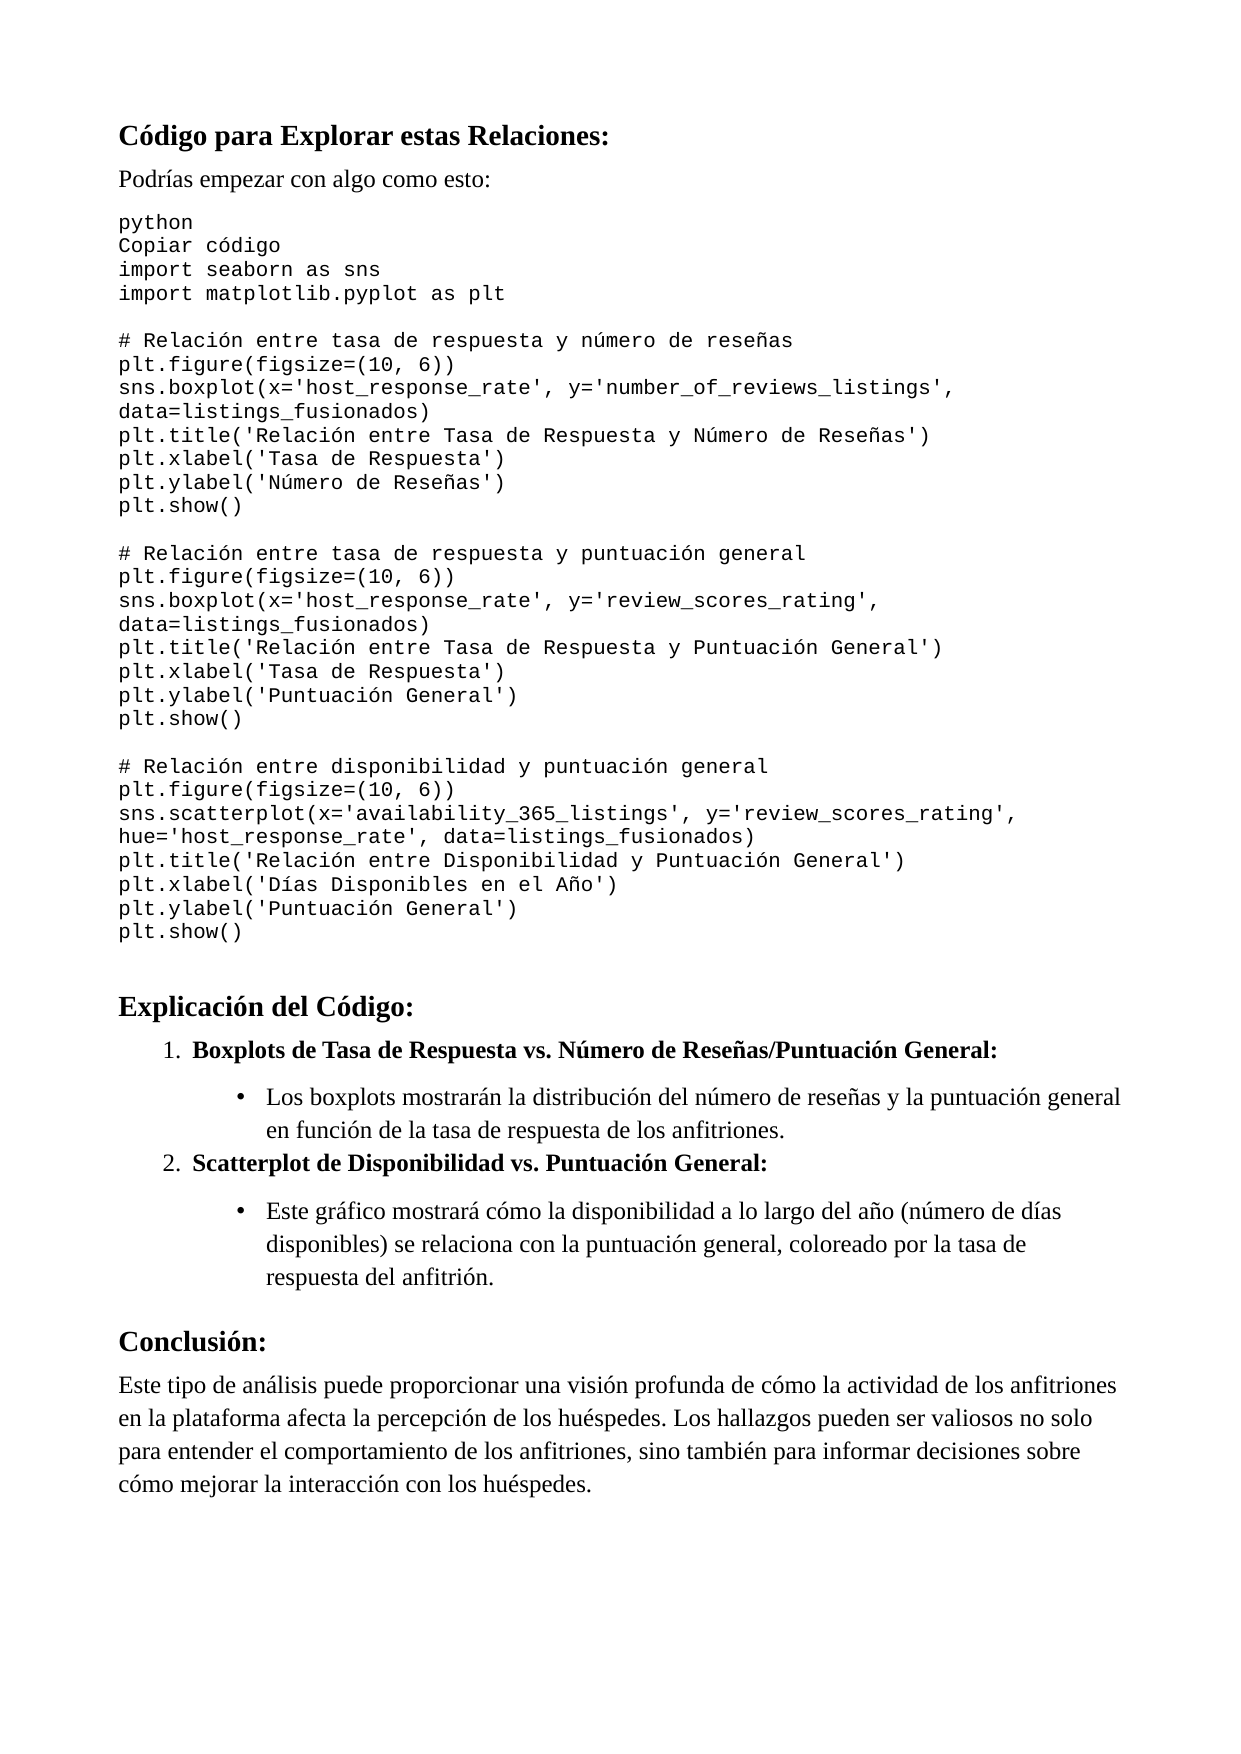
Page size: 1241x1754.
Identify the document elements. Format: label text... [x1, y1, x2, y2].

text plt.title('Relación entre Tasa de Respuesta y Número de Reseñas') [118, 424, 1122, 448]
text Copiar código [118, 235, 1122, 259]
text plt.figure(figsize=(10, 6)) [118, 566, 1122, 590]
list Scatterplot de Disponibilidad vs. Puntuación General: [162, 1148, 1122, 1177]
text sns.boxplot(x='host_response_rate', y='review_scores_rating', data=listings_fusionados) [118, 590, 1122, 637]
subtitle Código para Explorar estas Relaciones: [118, 118, 1122, 152]
text sns.boxplot(x='host_response_rate', y='number_of_reviews_listings', data=listings_fusionados) [118, 377, 1122, 424]
subtitle Conclusión: [118, 1324, 1122, 1358]
text import seaborn as sns [118, 259, 1122, 283]
text plt.ylabel('Puntuación General') [118, 685, 1122, 708]
text plt.title('Relación entre Tasa de Respuesta y Puntuación General') [118, 637, 1122, 661]
text plt.ylabel('Puntuación General') [118, 897, 1122, 921]
text Este tipo de análisis puede proporcionar una visión profunda de cómo la actividad de los anfitriones en la plataforma afecta la percepción de los huéspedes. Los hallazgos pueden ser valiosos no solo para entender el comportamiento de los anfitriones, sino también para informar decisiones sobre cómo mejorar la interacción con los huéspedes. [118, 1370, 1122, 1498]
text plt.show() [118, 708, 1122, 732]
text plt.figure(figsize=(10, 6)) [118, 354, 1122, 377]
text plt.xlabel('Tasa de Respuesta') [118, 661, 1122, 685]
text plt.xlabel('Tasa de Respuesta') [118, 448, 1122, 472]
list Boxplots de Tasa de Respuesta vs. Número de Reseñas/Puntuación General: [162, 1035, 1122, 1064]
list Este gráfico mostrará cómo la disponibilidad a lo largo del año (número de días disponibles) se relaciona con la puntuación general, coloreado por la tasa de respuesta del anfitrión. [236, 1196, 1122, 1291]
text plt.show() [118, 496, 1122, 519]
subtitle Explicación del Código: [118, 989, 1122, 1022]
text plt.xlabel('Días Disponibles en el Año') [118, 874, 1122, 897]
text plt.show() [118, 921, 1122, 945]
text plt.ylabel('Número de Reseñas') [118, 472, 1122, 496]
list Los boxplots mostrarán la distribución del número de reseñas y la puntuación general en función de la tasa de respuesta de los anfitriones. [236, 1082, 1122, 1144]
text # Relación entre tasa de respuesta y número de reseñas [118, 330, 1122, 354]
text import matplotlib.pyplot as plt [118, 283, 1122, 306]
text plt.title('Relación entre Disponibilidad y Puntuación General') [118, 850, 1122, 874]
text python [118, 212, 1122, 235]
text Podrías empezar con algo como esto: [118, 164, 1122, 193]
text plt.figure(figsize=(10, 6)) [118, 779, 1122, 803]
text sns.scatterplot(x='availability_365_listings', y='review_scores_rating', hue='host_response_rate', data=listings_fusionados) [118, 803, 1122, 850]
text # Relación entre disponibilidad y puntuación general [118, 756, 1122, 779]
text # Relación entre tasa de respuesta y puntuación general [118, 543, 1122, 566]
